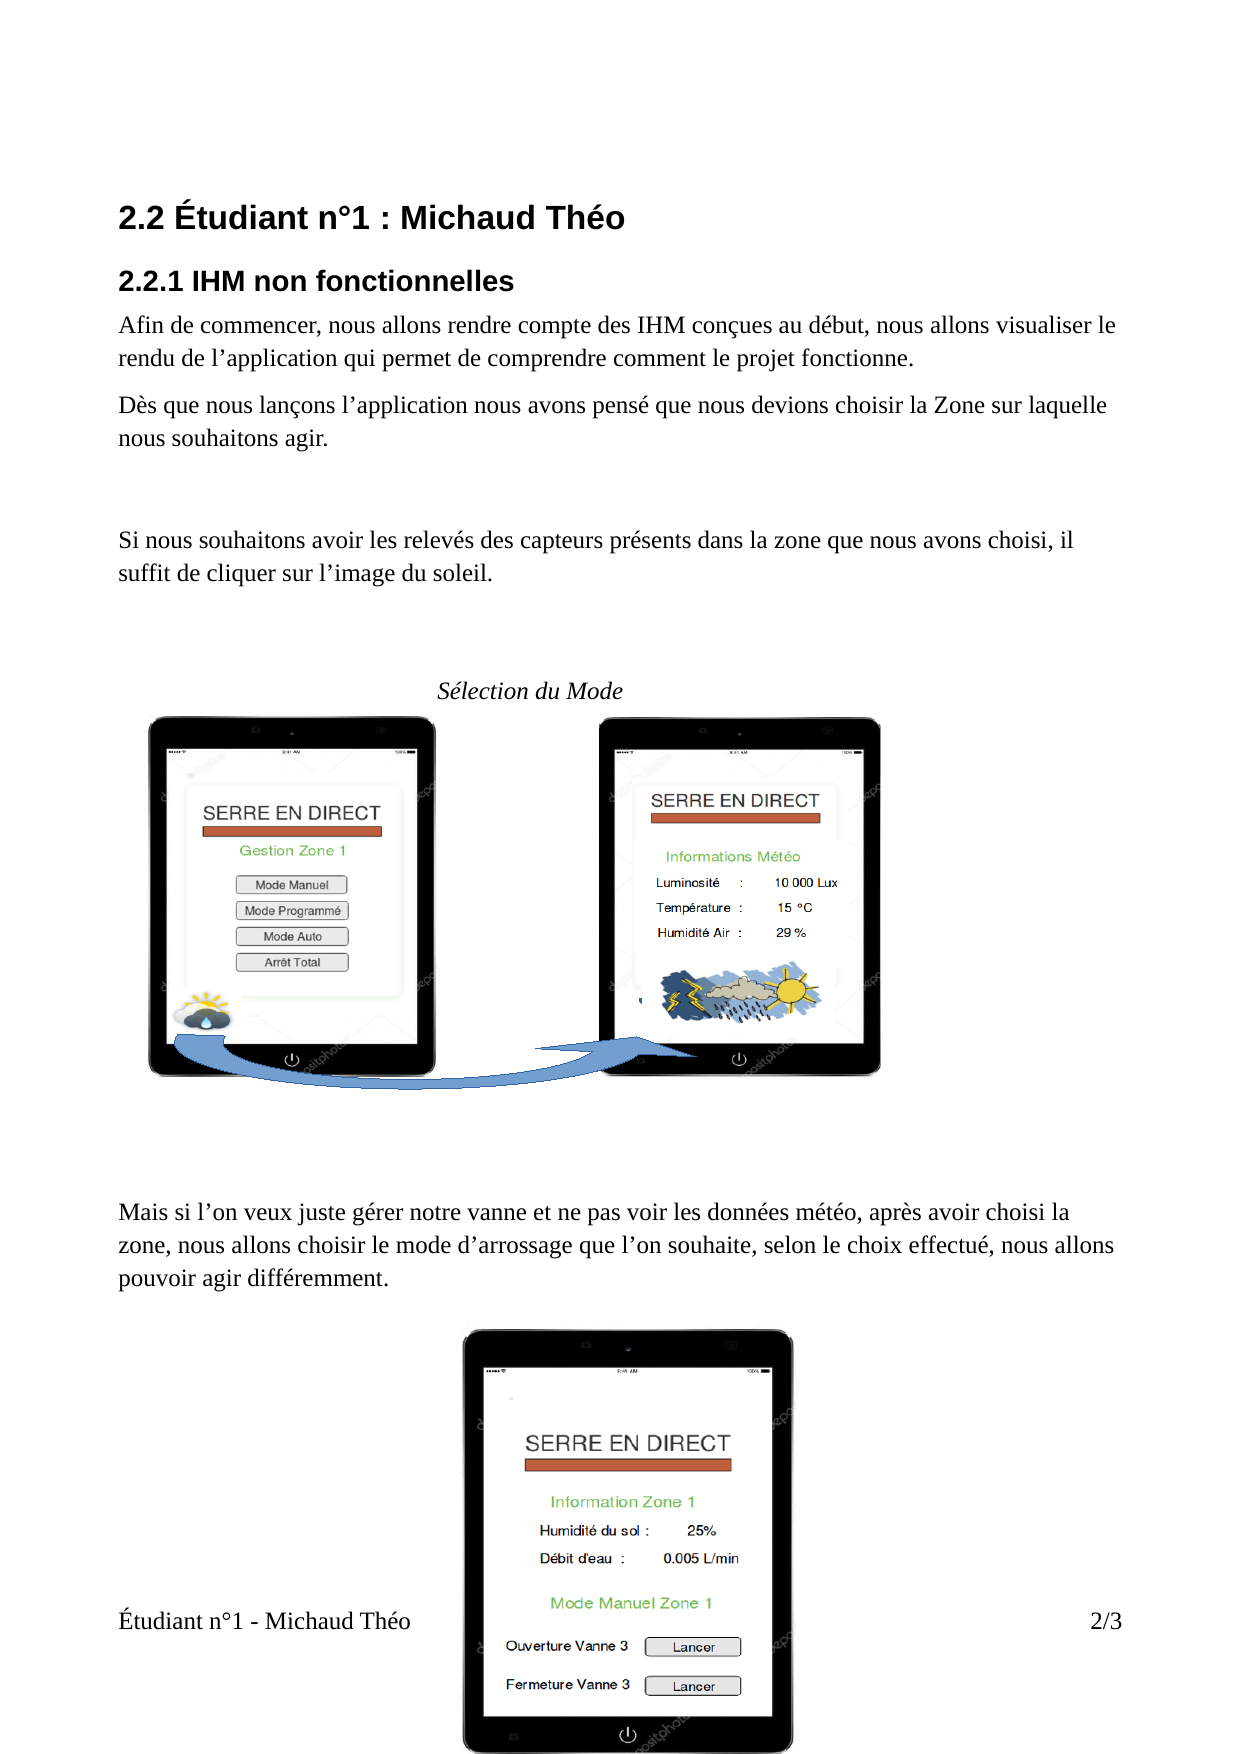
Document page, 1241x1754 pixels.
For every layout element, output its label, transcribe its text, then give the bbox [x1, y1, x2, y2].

text Afin de commencer, nous allons rendre compte des IHM conçues au début, nous allons visualiser le rendu de l’application qui permet de comprendre comment le projet fonctionne. [118, 310, 1122, 372]
picture [599, 716, 881, 1078]
text Dès que nous lançons l’application nous avons pensé que nous devions choisir la Zone sur laquelle nous souhaitons agir. [118, 391, 1122, 452]
text Sélection du Mode [113, 676, 950, 705]
picture [147, 715, 437, 1077]
subtitle 2.2 Étudiant n°1 : Michaud Théo [118, 198, 1122, 237]
text Mais si l’on veux juste gérer notre vanne et ne pas voir les données météo, après avoir choisi la zone, nous allons choisir le mode d’arrossage que l’on souhaite, selon le choix effectué, nous allons pouvoir agir différemment. [118, 1197, 1122, 1292]
picture [460, 1325, 797, 1754]
text Si nous souhaitons avoir les relevés des capteurs présents dans la zone que nous avons choisi, il suffit de cliquer sur l’image du soleil. [118, 525, 1122, 587]
subtitle 2.2.1 IHM non fonctionnelles [118, 264, 1122, 297]
